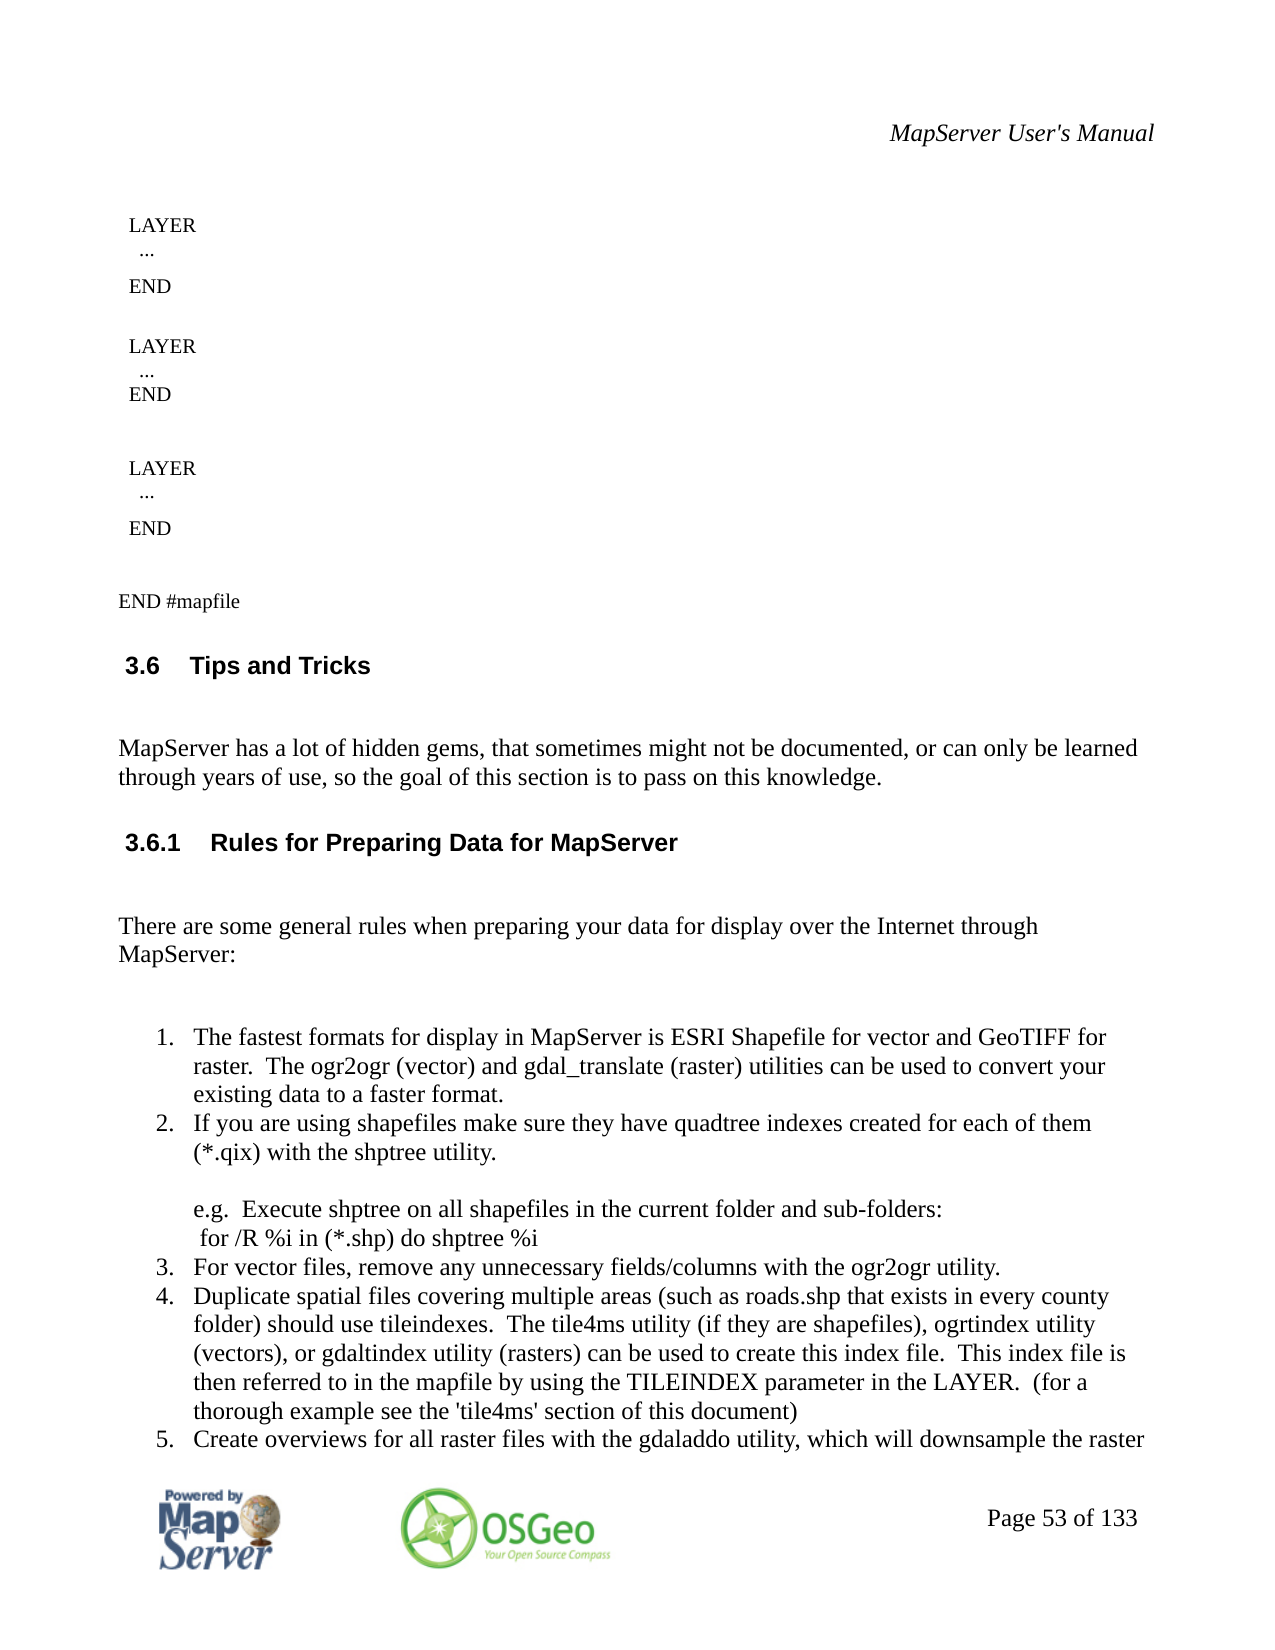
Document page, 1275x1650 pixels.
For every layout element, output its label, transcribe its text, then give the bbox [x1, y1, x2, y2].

list The fastest formats for display in MapServer is ESRI Shapefile for vector and GeoTIFF for raster. The ogr2ogr (vector) and gdal_translate (raster) utilities can be used to convert your existing data to a faster format. [156, 948, 1157, 1034]
text LAYER ... [118, 176, 1157, 224]
list If you are using shapefiles make sure they have quadtree indexes created for each of them (*.qix) with the shptree utility. e.g. Execute shptree on all shapefiles in the current folder and sub-folders: for /R %i in (*.shp) do shptree %i [156, 1034, 1157, 1178]
list For vector files, remove any unnecessary fields/columns with the ogr2ogr utility. [156, 1178, 1157, 1207]
text END #mapfile [118, 553, 1157, 577]
text END [118, 237, 1157, 261]
text LAYER ... [118, 419, 1157, 467]
list Create overviews for all raster files with the gdaladdo utility, which will downsample the raster image for the user when zoomed out in a MapServer application. MapServer is smart enough to just use the overviews in the rasters. [156, 1350, 1157, 1437]
text END [118, 479, 1157, 503]
text LAYER ... END [118, 273, 1157, 370]
subtitle Tips and Tricks [118, 589, 1157, 618]
picture [158, 1489, 283, 1571]
picture [377, 1473, 624, 1589]
subtitle Rules for Preparing Data for MapServer [118, 754, 1157, 783]
list Duplicate spatial files covering multiple areas (such as roads.shp that exists in every county folder) should use tileindexes. The tile4ms utility (if they are shapefiles), ogrtindex utility (vectors), or gdaltindex utility (rasters) can be used to create this index file. This index file is then referred to in the mapfile by using the TILEINDEX parameter in the LAYER. (for a thorough example see the 'tile4ms' section of this document) [156, 1207, 1157, 1350]
text MapServer has a lot of hidden gems, that sometimes might not be documented, or can only be learned through years of use, so the goal of this section is to pass on this knowledge. [118, 659, 1157, 717]
text There are some general rules when preparing your data for display over the Internet through MapServer: [118, 837, 1157, 894]
